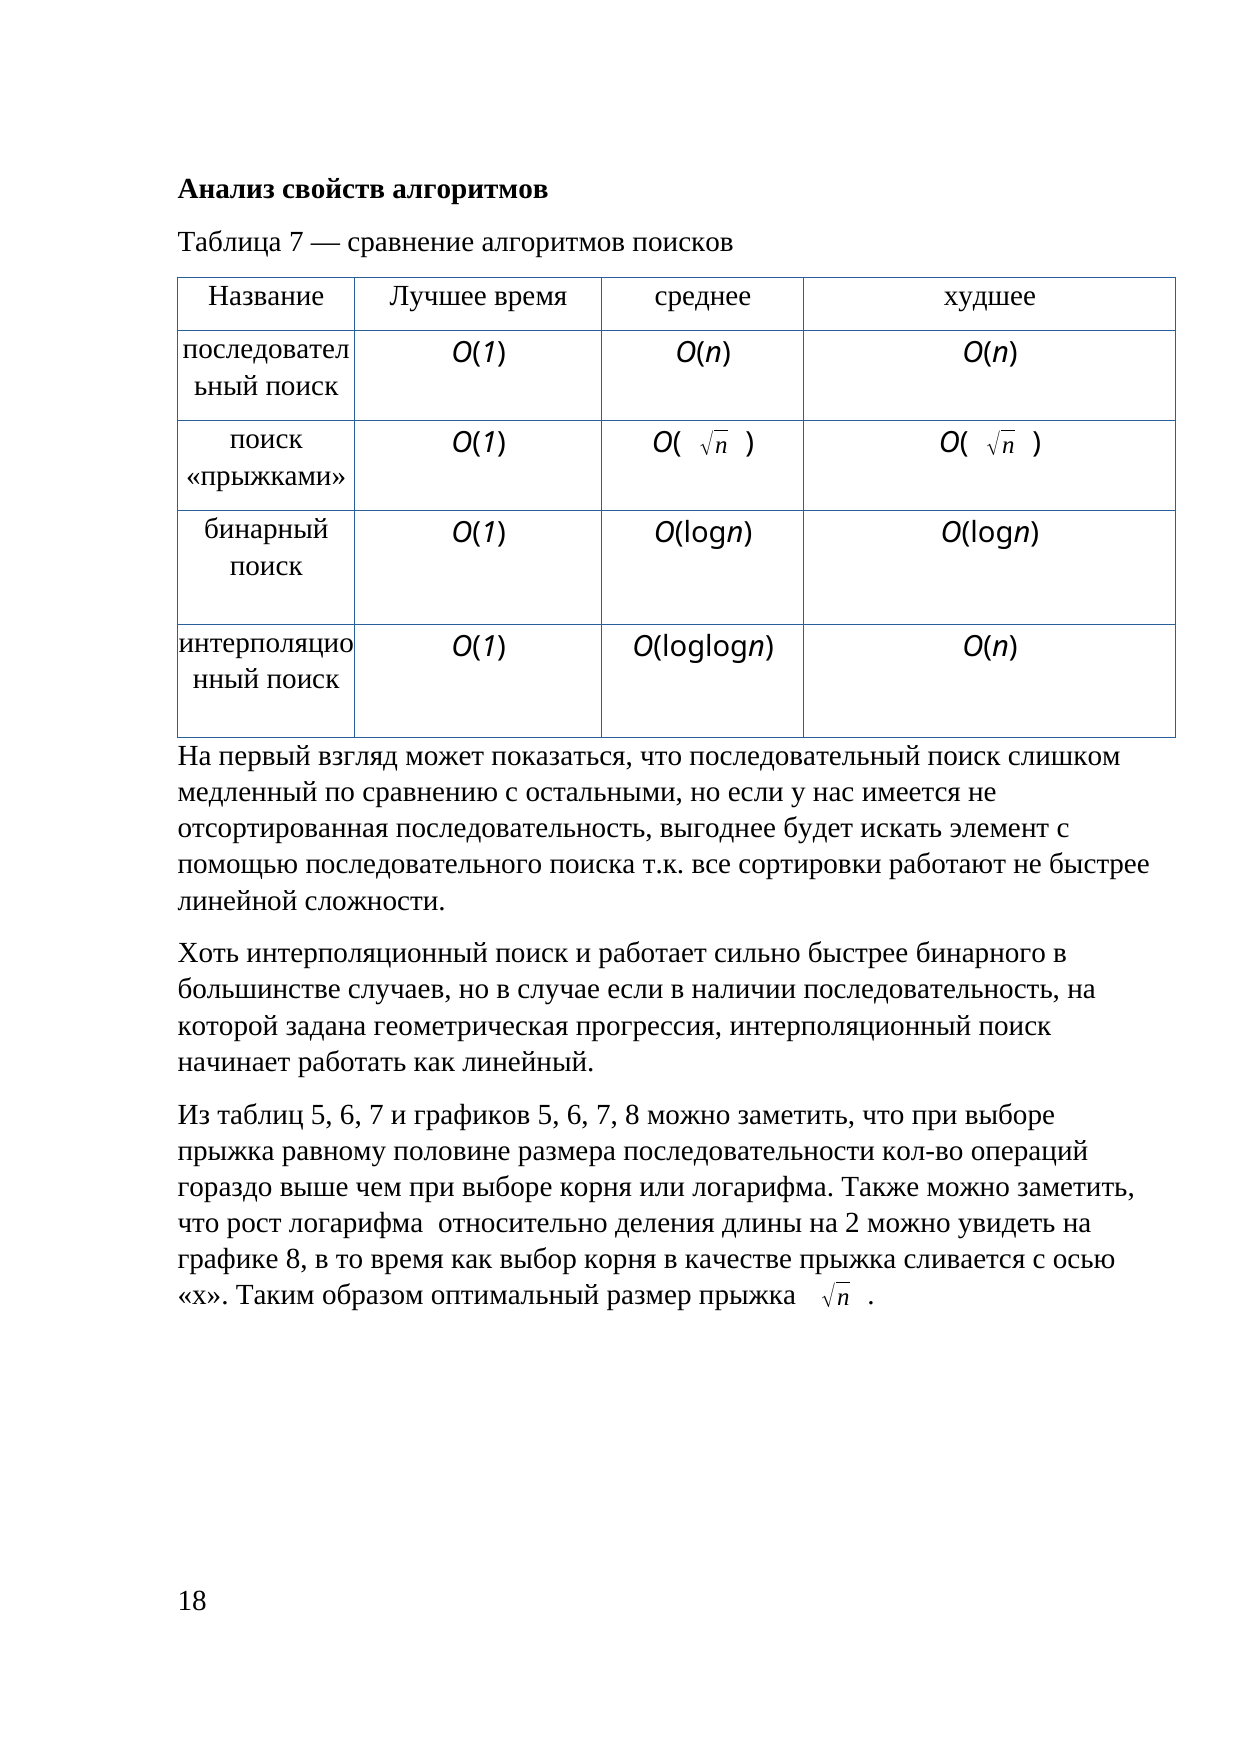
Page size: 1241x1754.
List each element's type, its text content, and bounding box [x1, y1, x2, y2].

table_header худшее [804, 278, 1175, 330]
text Таблица 7 — сравнение алгоритмов поисков [177, 224, 1152, 257]
table_cell O(n) [804, 331, 1175, 420]
table_cell O(logn) [602, 511, 803, 624]
text Анализ свойств алгоритмов [177, 171, 1152, 204]
table_cell O(1) [355, 421, 601, 510]
table_cell O(1) [355, 511, 601, 624]
table_header Название [178, 278, 354, 330]
table_cell бинарный поиск [178, 511, 354, 624]
table_cell O(n) [602, 331, 803, 420]
table_cell последовательный поиск [178, 331, 354, 420]
table_cell O(logn) [804, 511, 1175, 624]
table_cell O() [602, 421, 803, 510]
text Из таблиц 5, 6, 7 и графиков 5, 6, 7, 8 можно заметить, что при выборе прыжка равному половине размера последовательности кол-во операций гораздо выше чем при выборе корня или логарифма. Также можно заметить, что рост логарифма относительно деления длины на 2 можно увидеть на графике 8, в то время как выбор корня в качестве прыжка сливается с осью «x». Таким образом оптимальный размер прыжка . [177, 1097, 1152, 1311]
table_cell O(1) [355, 331, 601, 420]
table_cell O(loglogn) [602, 625, 803, 737]
table_cell поиск «прыжками» [178, 421, 354, 510]
text Хоть интерполяционный поиск и работает сильно быстрее бинарного в большинстве случаев, но в случае если в наличии последовательность, на которой задана геометрическая прогрессия, интерполяционный поиск начинает работать как линейный. [177, 936, 1152, 1077]
table_cell O(1) [355, 625, 601, 737]
table_cell интерполяционный поиск [178, 625, 354, 737]
table_cell O(n) [804, 625, 1175, 737]
table_cell O() [804, 421, 1175, 510]
table_header среднее [602, 278, 803, 330]
table_header Лучшее время [355, 278, 601, 330]
text На первый взгляд может показаться, что последовательный поиск слишком медленный по сравнению с остальными, но если у нас имеется не отсортированная последовательность, выгоднее будет искать элемент с помощью последовательного поиска т.к. все сортировки работают не быстрее линейной сложности. [177, 738, 1152, 916]
